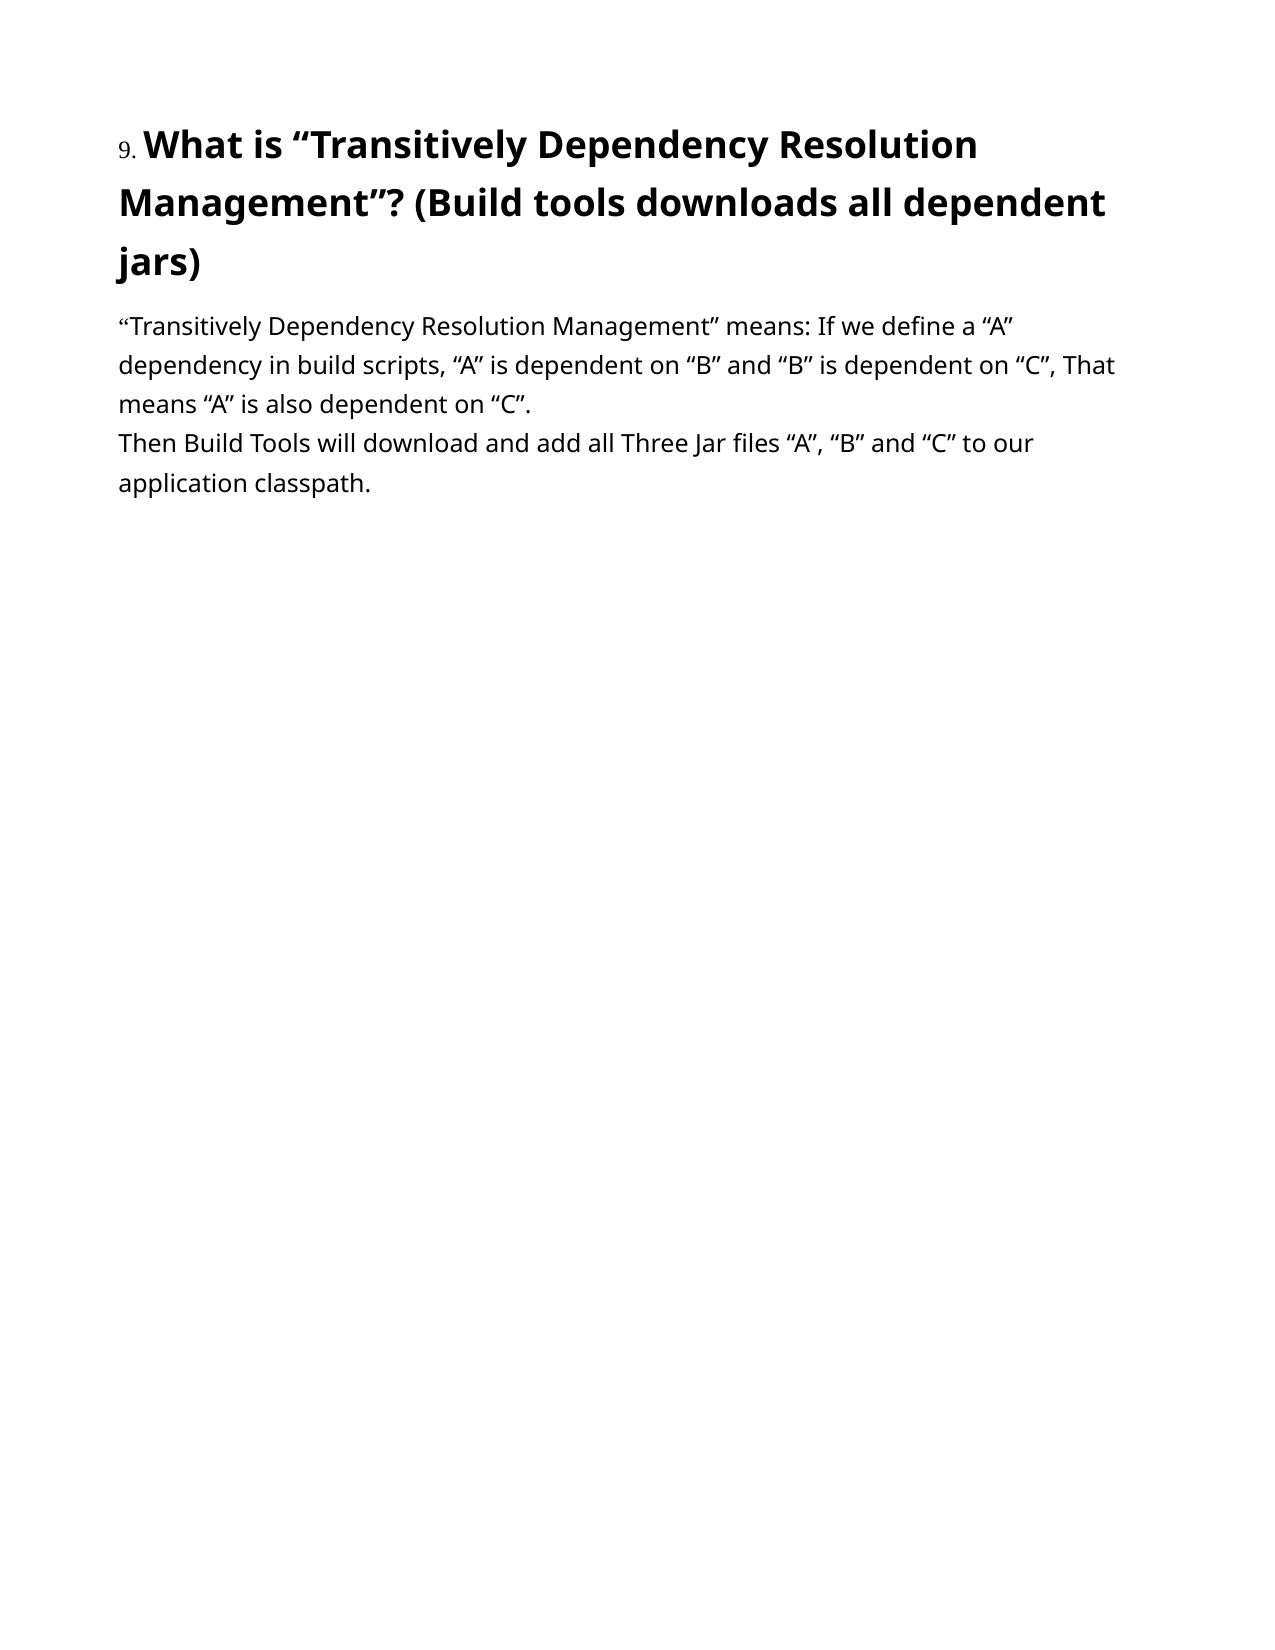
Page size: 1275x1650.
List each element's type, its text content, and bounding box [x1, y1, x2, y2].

text 9. What is “Transitively Dependency Resolution Management”? (Build tools downloads all dependent jars) [118, 118, 1157, 286]
text “Transitively Dependency Resolution Management” means: If we define a “A” dependency in build scripts, “A” is dependent on “B” and “B” is dependent on “C”, That means “A” is also dependent on “C”. Then Build Tools will download and add all Three Jar files “A”, “B” and “C” to our application classpath. [118, 309, 1157, 499]
